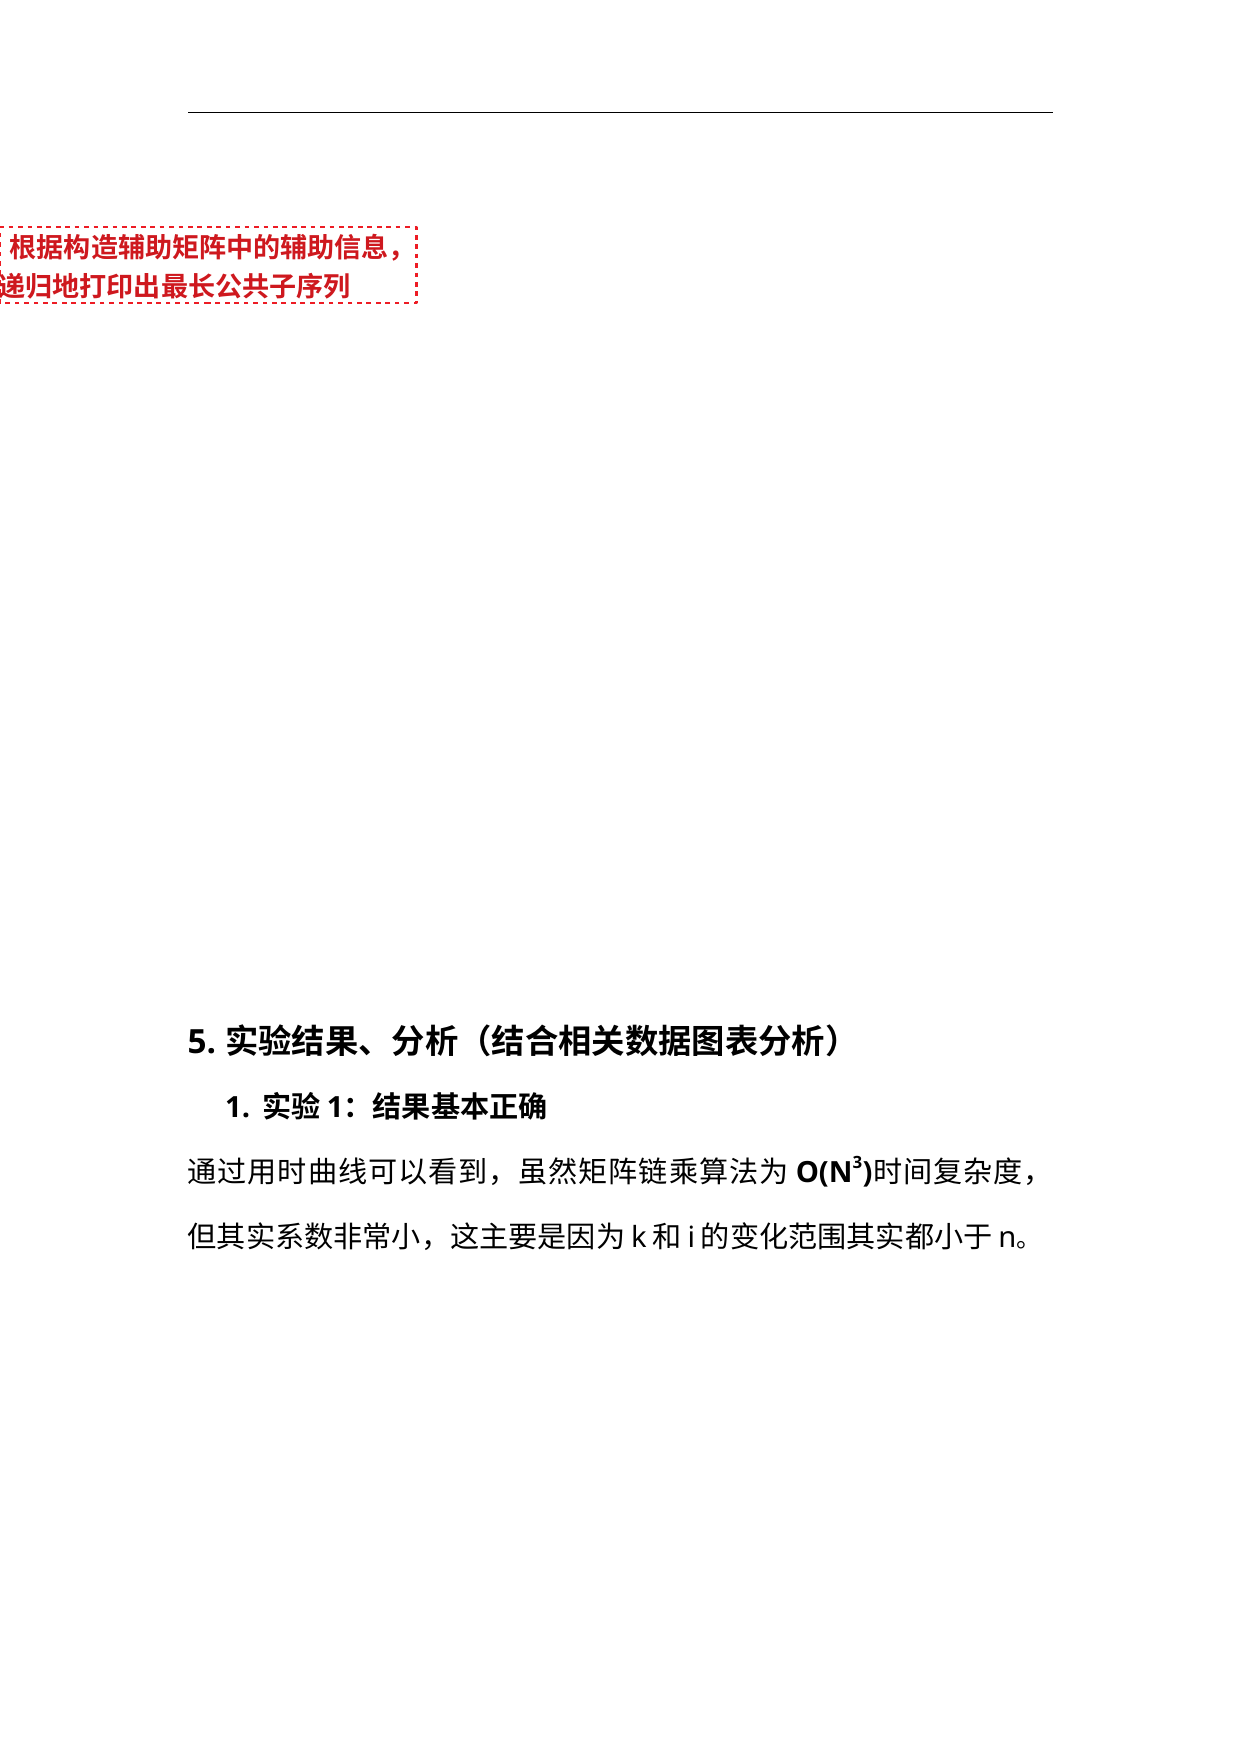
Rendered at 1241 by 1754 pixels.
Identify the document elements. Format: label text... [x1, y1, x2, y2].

list 实验1：结果基本正确 [225, 1072, 1053, 1137]
list 实验结果、分析（结合相关数据图表分析） [187, 1007, 1053, 1072]
text 通过用时曲线可以看到，虽然矩阵链乘算法为O(N3)时间复杂度，但其实系数非常小，这主要是因为k和i的变化范围其实都小于n。 [187, 1137, 1053, 1267]
